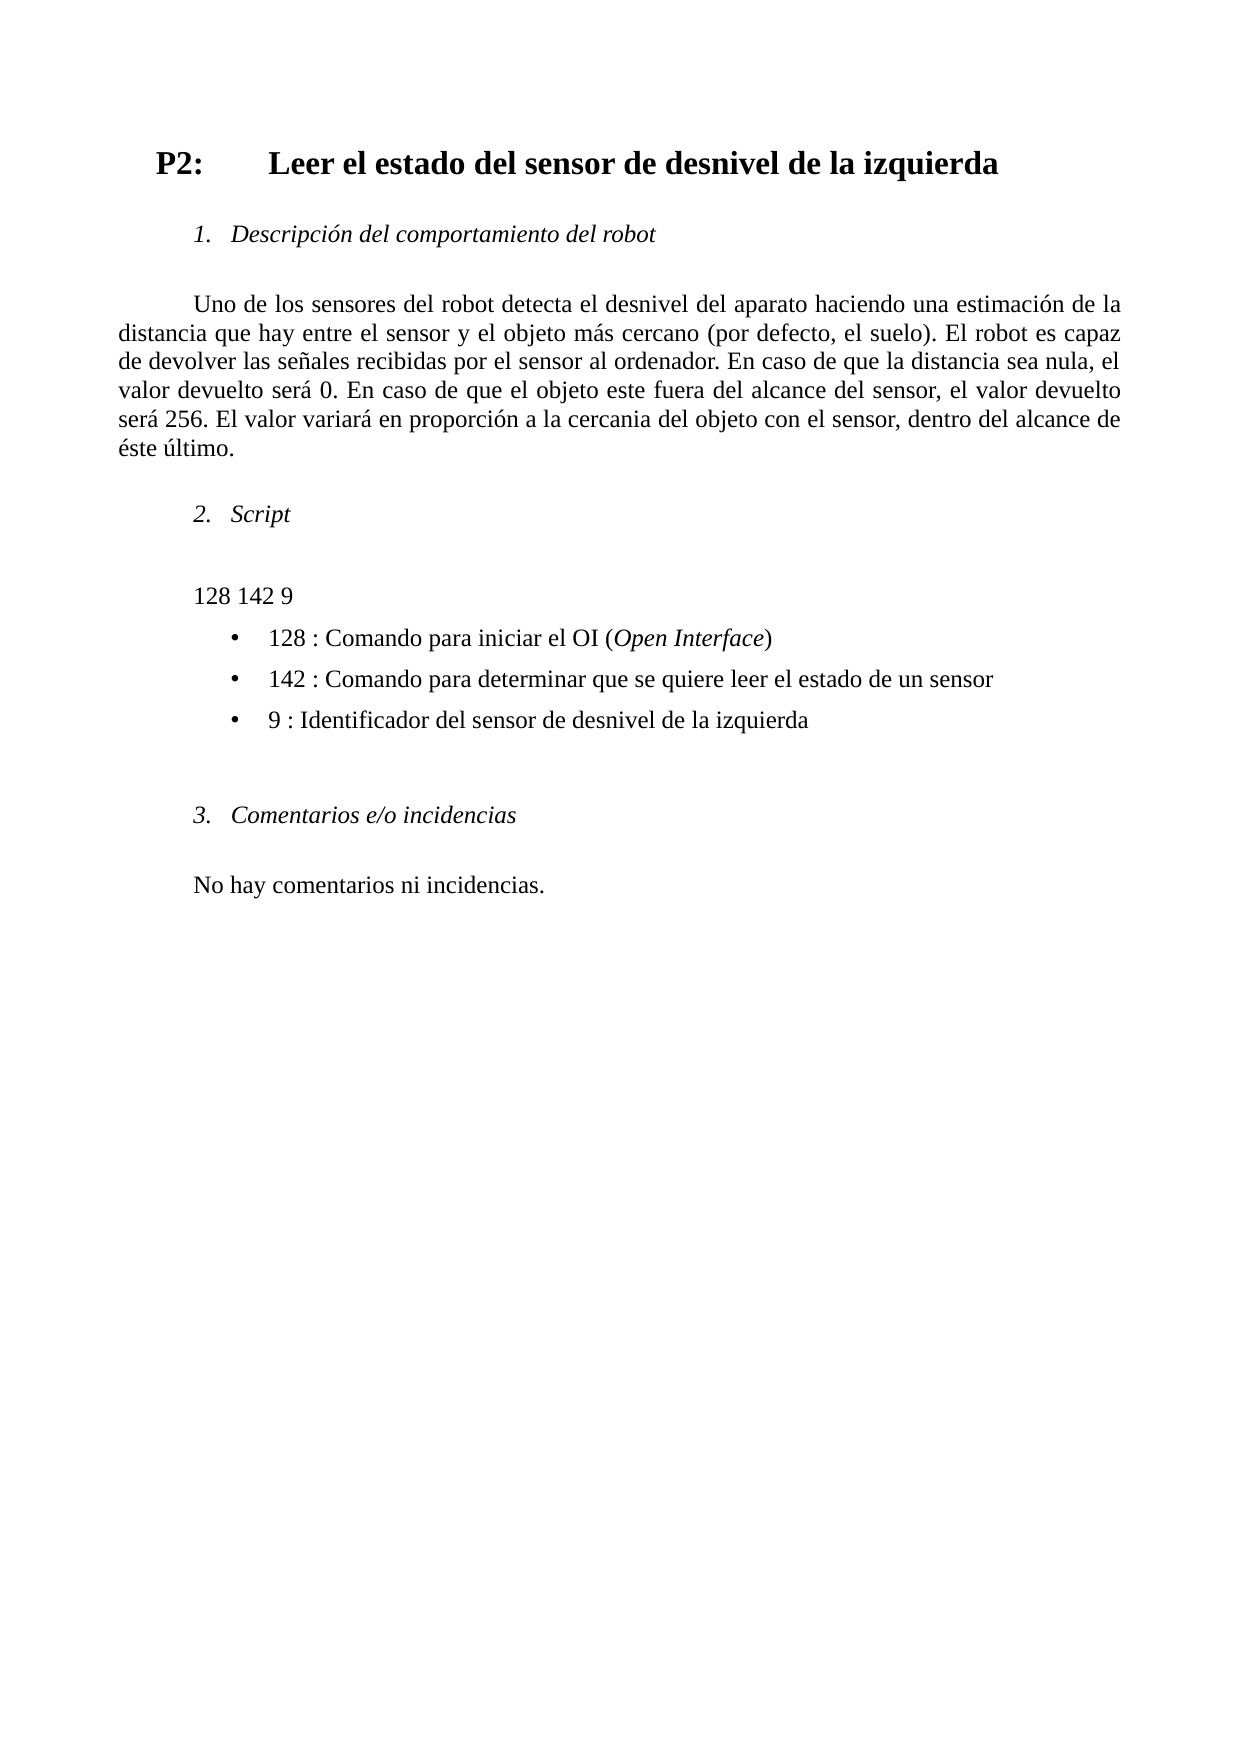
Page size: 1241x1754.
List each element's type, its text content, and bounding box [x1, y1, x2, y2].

subtitle Script [193, 499, 1122, 528]
list 9 : Identificador del sensor de desnivel de la izquierda [231, 705, 1122, 734]
text No hay comentarios ni incidencias. [118, 870, 1122, 899]
list 128 : Comando para iniciar el OI (Open Interface) [231, 623, 1122, 651]
subtitle Comentarios e/o incidencias [193, 800, 1122, 829]
subtitle Leer el estado del sensor de desnivel de la izquierda [156, 143, 1122, 181]
text Uno de los sensores del robot detecta el desnivel del aparato haciendo una estimación de la distancia que hay entre el sensor y el objeto más cercano (por defecto, el suelo). El robot es capaz de devolver las señales recibidas por el sensor al ordenador. En caso de que la distancia sea nula, el valor devuelto será 0. En caso de que el objeto este fuera del alcance del sensor, el valor devuelto será 256. El valor variará en proporción a la cercania del objeto con el sensor, dentro del alcance de éste último. [118, 289, 1122, 461]
subtitle Descripción del comportamiento del robot [193, 219, 1122, 248]
text 128 142 9 [118, 581, 1122, 610]
list 142 : Comando para determinar que se quiere leer el estado de un sensor [231, 664, 1122, 693]
